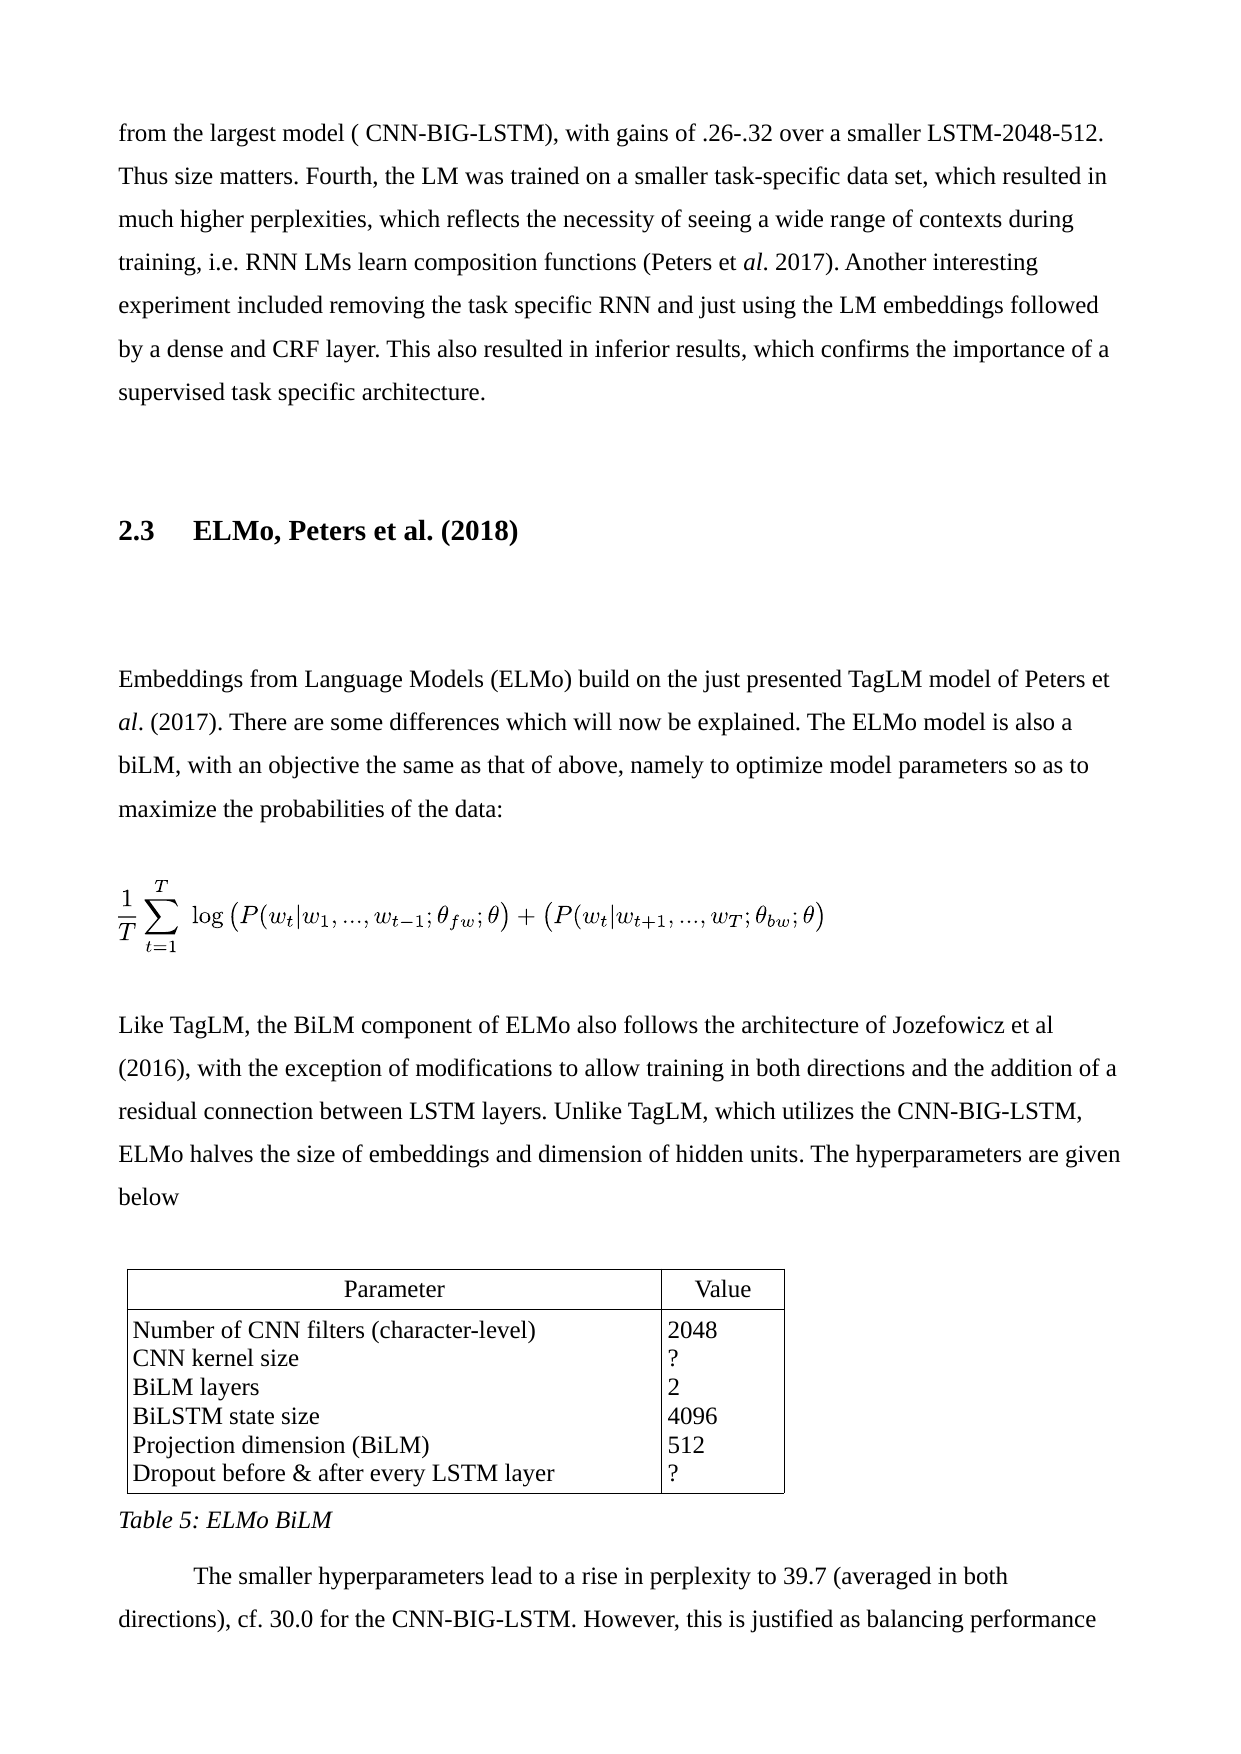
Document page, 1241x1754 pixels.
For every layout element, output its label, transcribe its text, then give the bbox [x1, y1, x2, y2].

table_cell 2048 ? 2 4096 512 ? [662, 1310, 784, 1493]
text Like TagLM, the BiLM component of ELMo also follows the architecture of Jozefowicz et al (2016), with the exception of modifications to allow training in both directions and the addition of a residual connection between LSTM layers. Unlike TagLM, which utilizes the CNN-BIG-LSTM, ELMo halves the size of embeddings and dimension of hidden units. The hyperparameters are given below [118, 1010, 1122, 1211]
table_cell Number of CNN filters (character-level) CNN kernel size BiLM layers BiLSTM state size Projection dimension (BiLM) Dropout before & after every LSTM layer [128, 1310, 661, 1493]
list 2.3 ELMo, Peters et al. (2018) [118, 513, 1122, 547]
text from the largest model ( CNN-BIG-LSTM), with gains of .26-.32 over a smaller LSTM-2048-512. Thus size matters. Fourth, the LM was trained on a smaller task-specific data set, which resulted in much higher perplexities, which reflects the necessity of seeing a wide range of contexts during training, i.e. RNN LMs learn composition functions (Peters et al. 2017). Another interesting experiment included removing the task specific RNN and just using the LM embeddings followed by a dense and CRF layer. This also resulted in inferior results, which confirms the importance of a supervised task specific architecture. [118, 118, 1122, 406]
table_header Parameter [128, 1270, 661, 1309]
text The smaller hyperparameters lead to a rise in perplexity to 39.7 (averaged in both directions), cf. 30.0 for the CNN-BIG-LSTM. However, this is justified as balancing performance [118, 1561, 1122, 1633]
table_header Value [662, 1270, 784, 1309]
text Table 5: ELMo BiLM [118, 1506, 1122, 1534]
text Embeddings from Language Models (ELMo) build on the just presented TagLM model of Peters et al. (2017). There are some differences which will now be explained. The ELMo model is also a biLM, with an objective the same as that of above, namely to optimize model parameters so as to maximize the probabilities of the data: [118, 664, 1122, 822]
